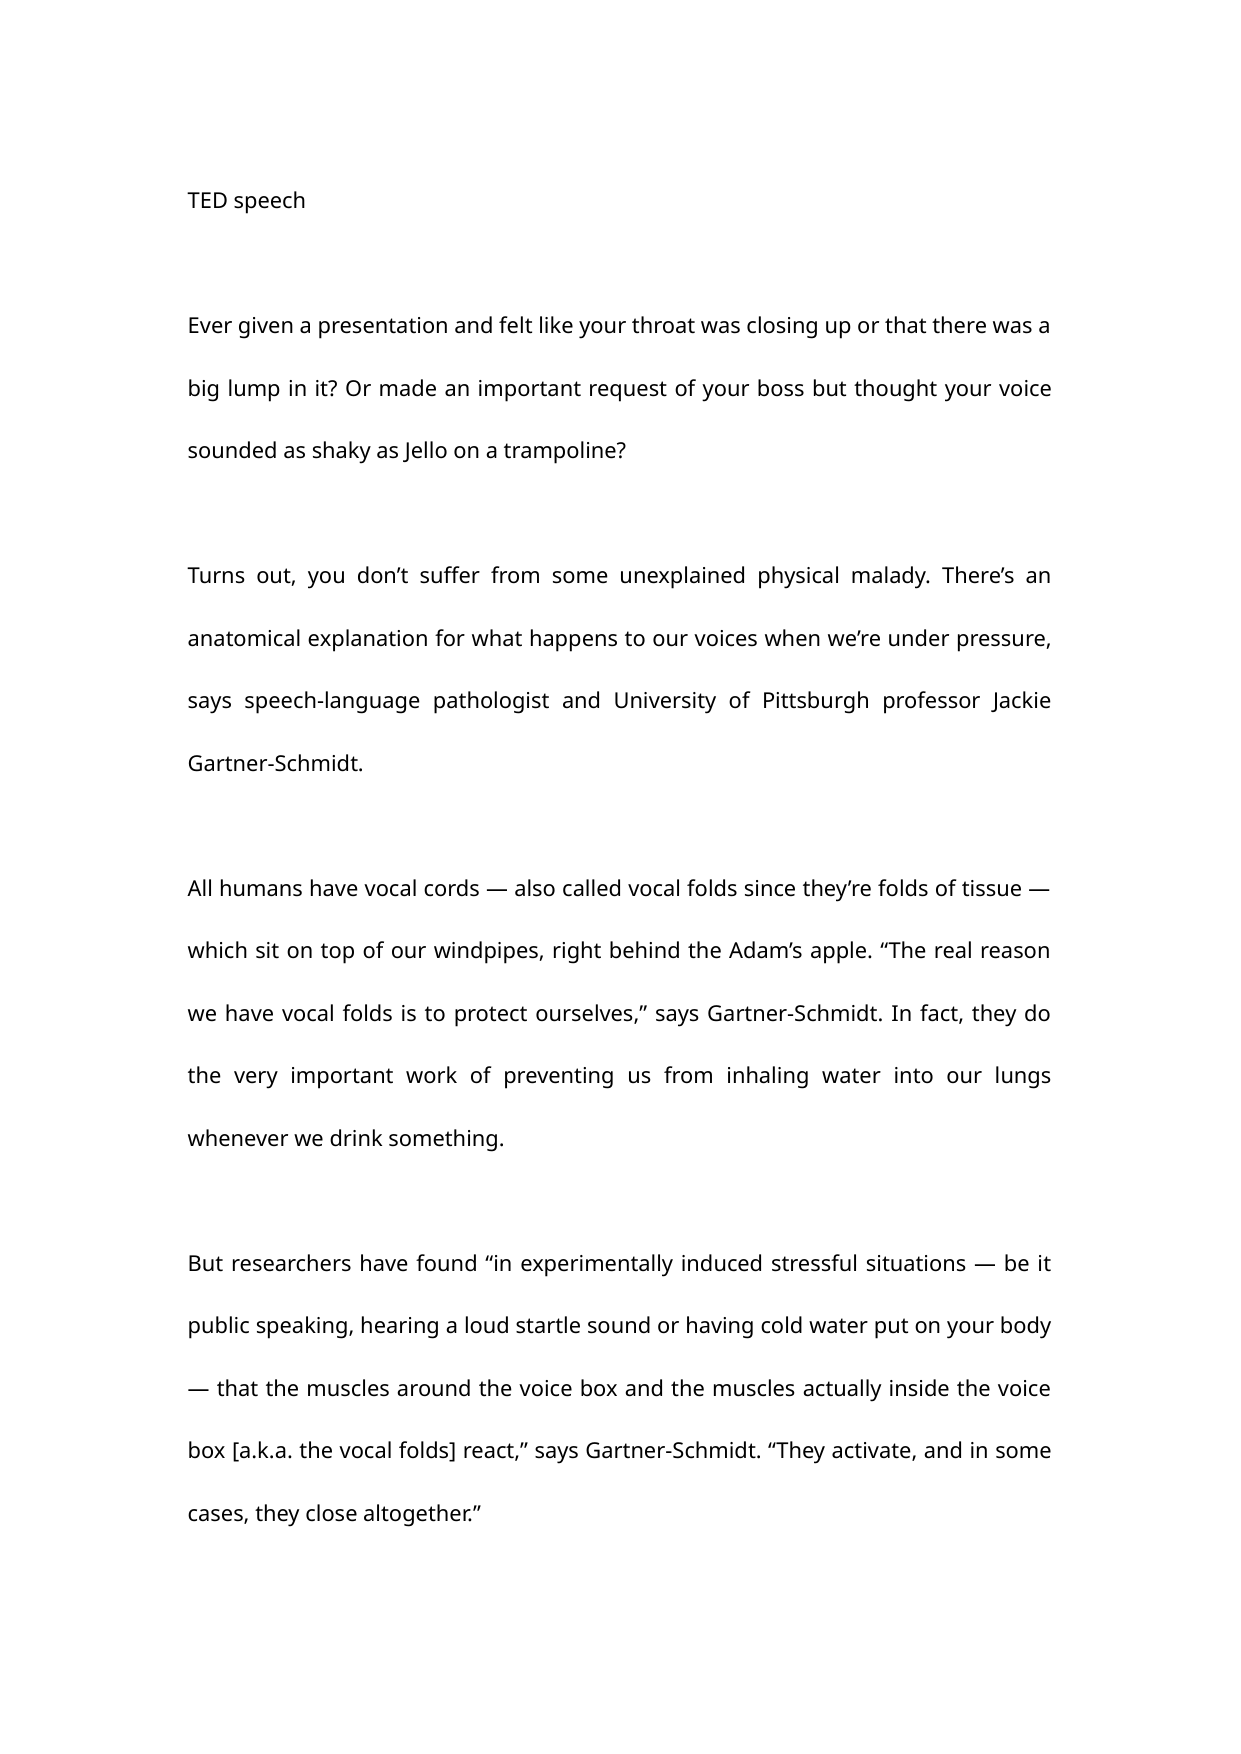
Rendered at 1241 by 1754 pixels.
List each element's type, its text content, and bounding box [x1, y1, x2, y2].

text Turns out, you don’t suffer from some unexplained physical malady. There’s an anatomical explanation for what happens to our voices when we’re under pressure, says speech-language pathologist and University of Pittsburgh professor Jackie Gartner-Schmidt. [187, 533, 1053, 783]
text Ever given a presentation and felt like your throat was closing up or that there was a big lump in it? Or made an important request of your boss but thought your voice sounded as shaky as Jello on a trampoline? [187, 283, 1053, 471]
text TED speech [187, 158, 1053, 221]
text All humans have vocal cords — also called vocal folds since they’re folds of tissue — which sit on top of our windpipes, right behind the Adam’s apple. “The real reason we have vocal folds is to protect ourselves,” says Gartner-Schmidt. In fact, they do the very important work of preventing us from inhaling water into our lungs whenever we drink something. [187, 846, 1053, 1158]
text But researchers have found “in experimentally induced stressful situations — be it public speaking, hearing a loud startle sound or having cold water put on your body — that the muscles around the voice box and the muscles actually inside the voice box [a.k.a. the vocal folds] react,” says Gartner-Schmidt. “They activate, and in some cases, they close altogether.” [187, 1221, 1053, 1533]
